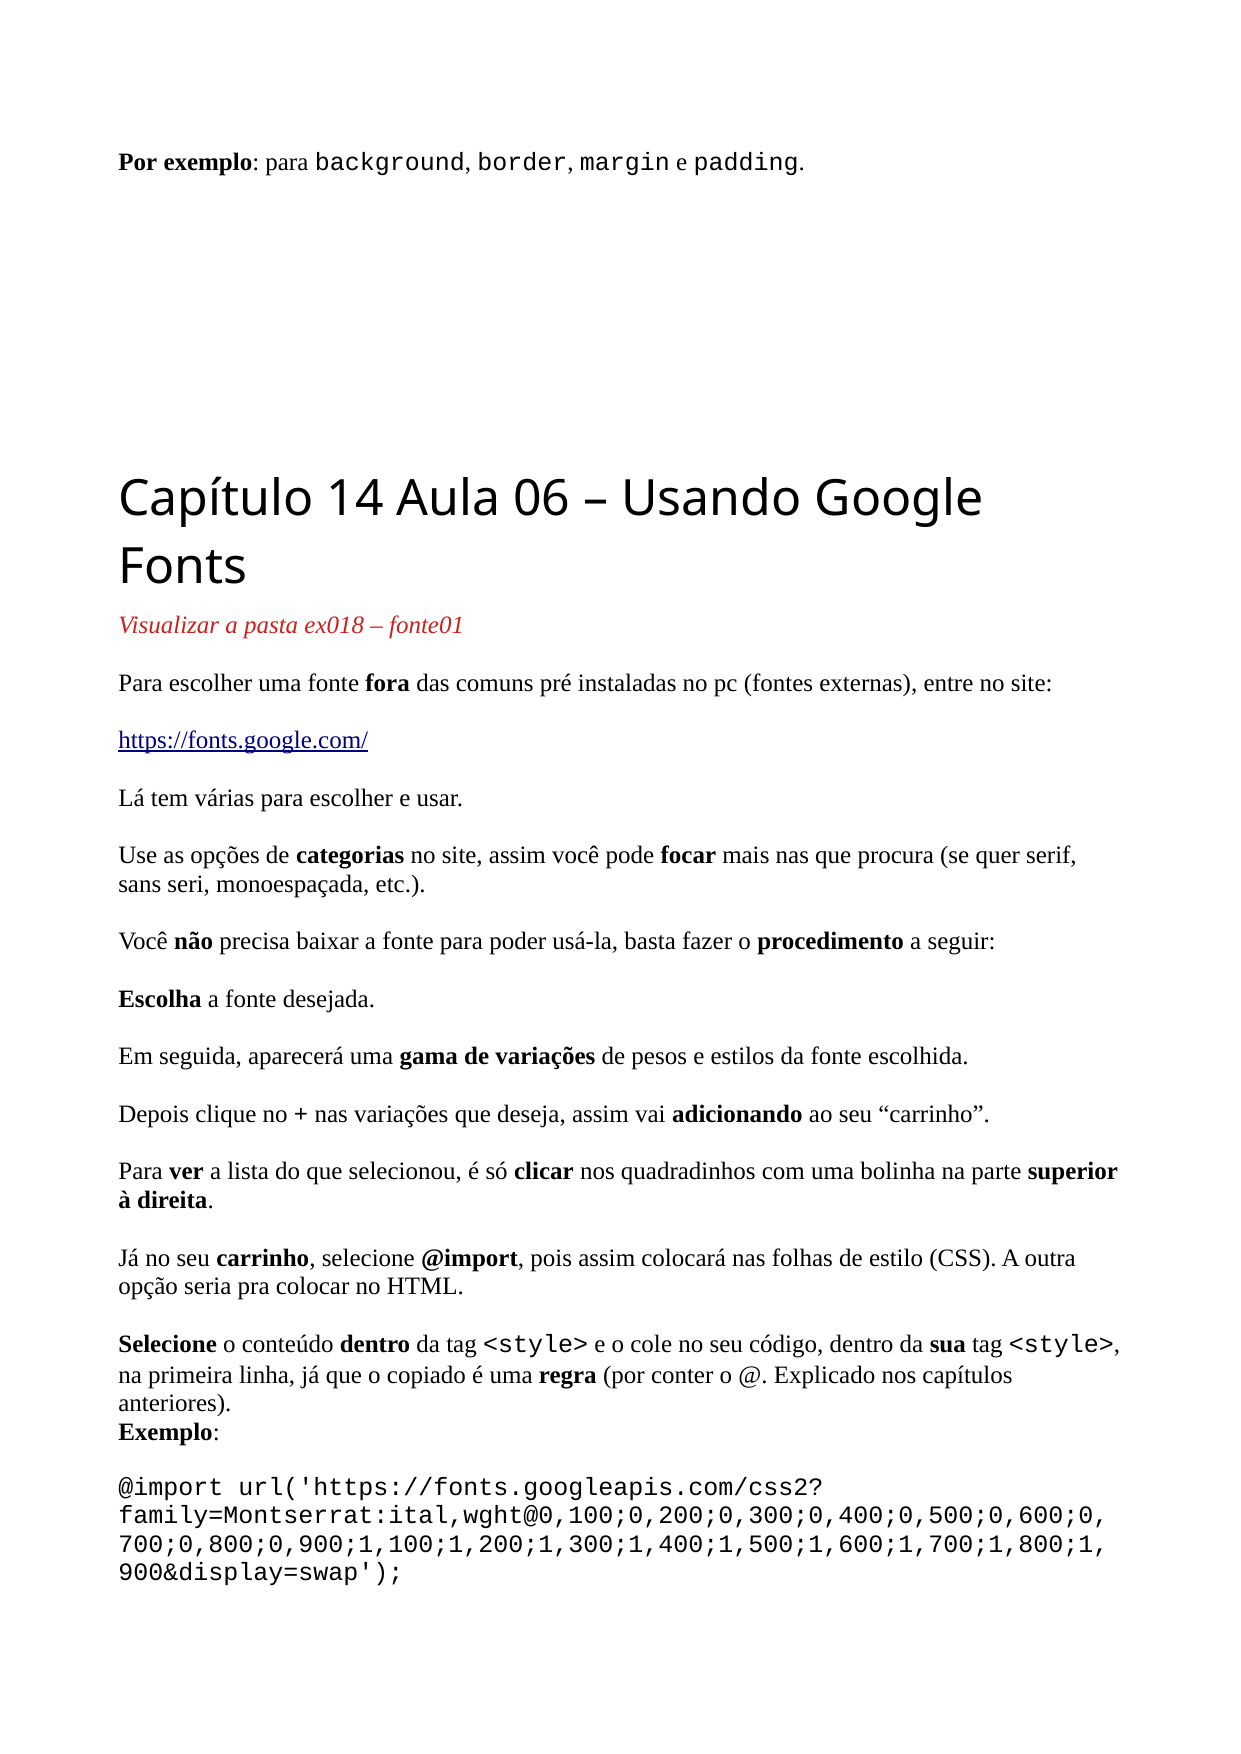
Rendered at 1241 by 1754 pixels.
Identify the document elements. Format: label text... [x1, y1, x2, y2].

text Em seguida, aparecerá uma gama de variações de pesos e estilos da fonte escolhida. [118, 1041, 1122, 1070]
text Visualizar a pasta ex018 – fonte01 [118, 610, 1122, 639]
text Exemplo: [118, 1417, 1122, 1446]
text Já no seu carrinho, selecione @import, pois assim colocará nas folhas de estilo (CSS). A outra opção seria pra colocar no HTML. [118, 1243, 1122, 1300]
text Selecione o conteúdo dentro da tag <style> e o cole no seu código, dentro da sua tag <style>, na primeira linha, já que o copiado é uma regra (por conter o @. Explicado nos capítulos anteriores). [118, 1329, 1122, 1417]
text Escolha a fonte desejada. [118, 984, 1122, 1013]
subtitle Capítulo 14 Aula 06 – Usando Google Fonts [118, 461, 1122, 598]
text Depois clique no + nas variações que deseja, assim vai adicionando ao seu “carrinho”. [118, 1099, 1122, 1128]
text Use as opções de categorias no site, assim você pode focar mais nas que procura (se quer serif, sans seri, monoespaçada, etc.). [118, 840, 1122, 898]
text Você não precisa baixar a fonte para poder usá-la, basta fazer o procedimento a seguir: [118, 926, 1122, 955]
text Por exemplo: para background, border, margin e padding. [118, 147, 1122, 178]
text Lá tem várias para escolher e usar. [118, 783, 1122, 811]
text Para escolher uma fonte fora das comuns pré instaladas no pc (fontes externas), entre no site: [118, 668, 1122, 696]
text Para ver a lista do que selecionou, é só clicar nos quadradinhos com uma bolinha na parte superior à direita. [118, 1156, 1122, 1214]
text https://fonts.google.com/ [118, 725, 1122, 754]
text @import url('https://fonts.googleapis.com/css2?family=Montserrat:ital,wght@0,100;0,200;0,300;0,400;0,500;0,600;0,700;0,800;0,900;1,100;1,200;1,300;1,400;1,500;1,600;1,700;1,800;1,900&display=swap'); [118, 1475, 1122, 1588]
